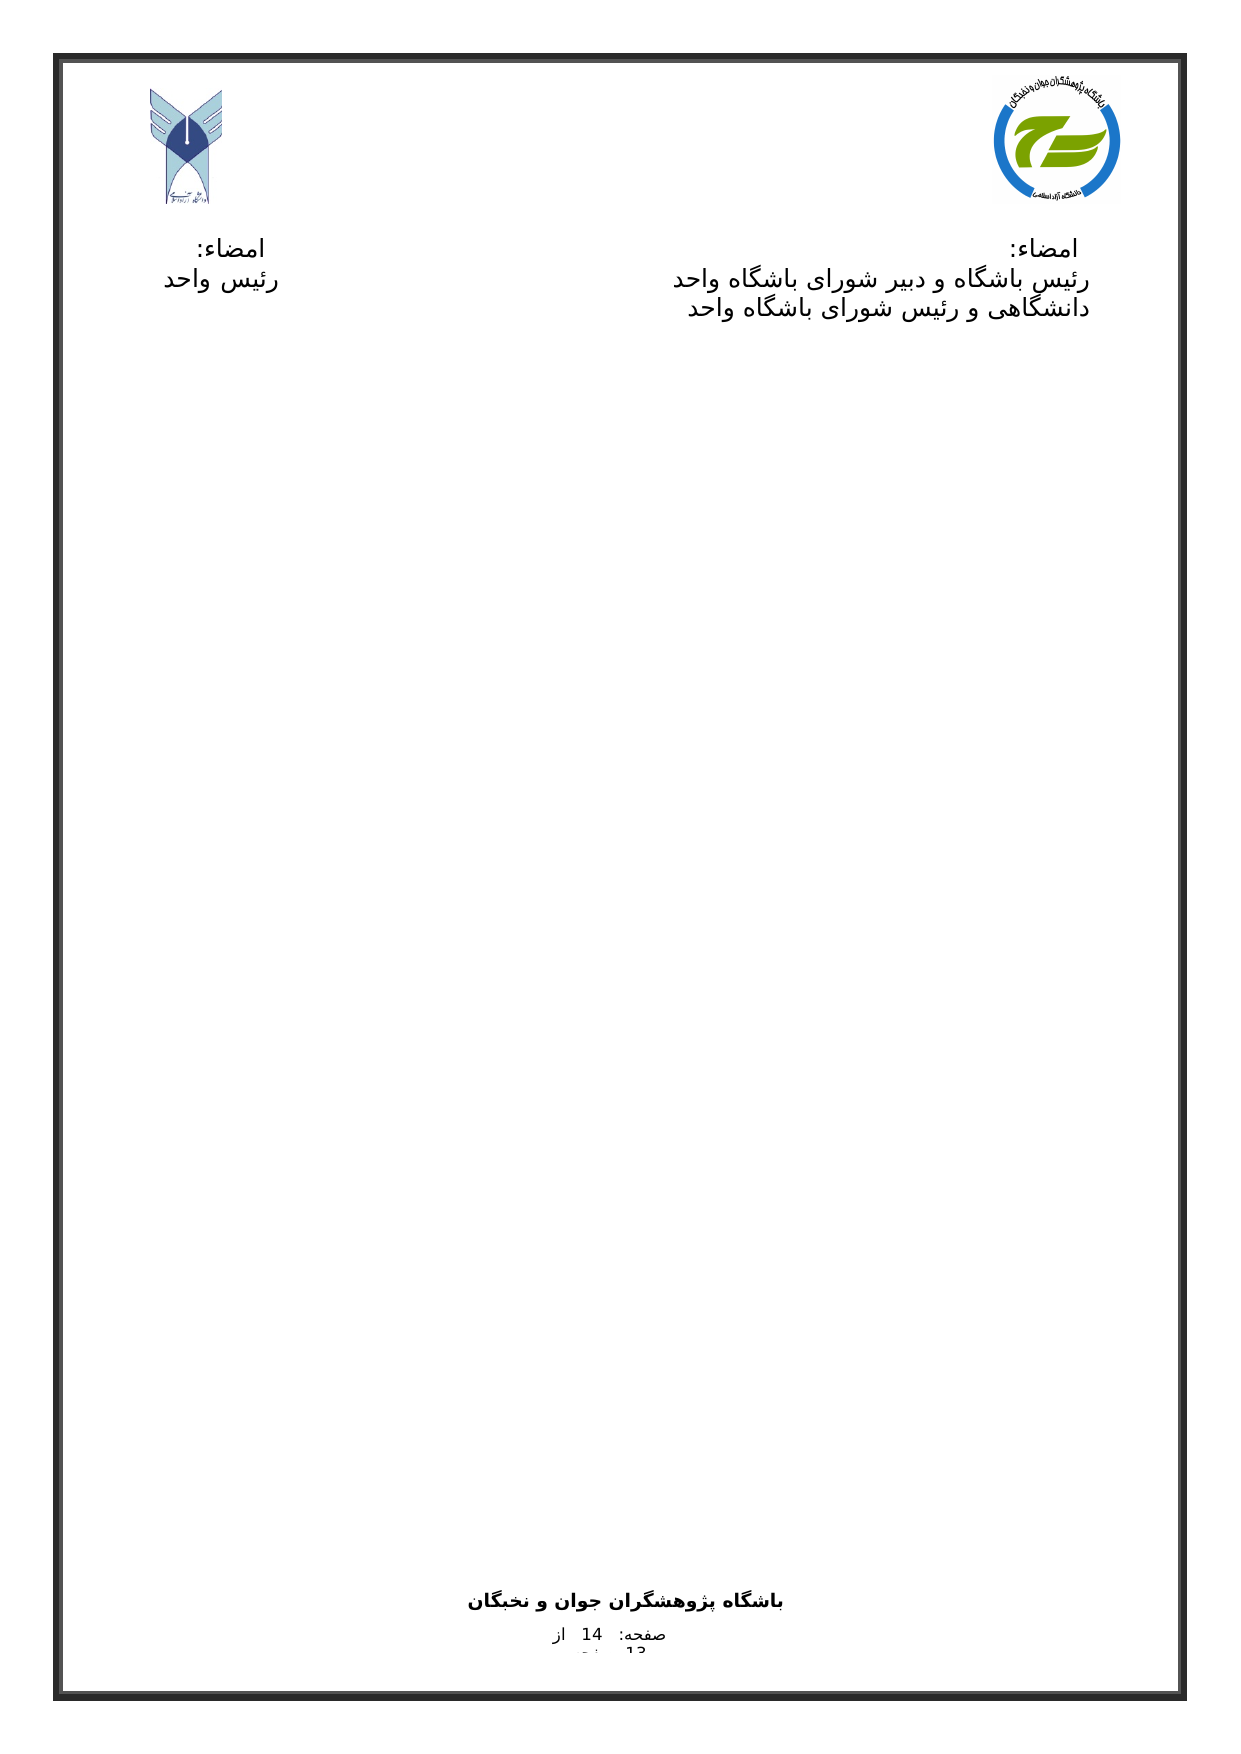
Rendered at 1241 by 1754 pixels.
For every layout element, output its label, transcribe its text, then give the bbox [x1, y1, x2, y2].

picture [992, 75, 1122, 204]
text رئیس باشگاه و دبیر شورای باشگاه واحد رئیس واحد دانشگاهی و رئیس شورای باشگاه واحد [162, 264, 1090, 322]
text امضاء: امضاء: [162, 234, 1078, 264]
picture [150, 88, 224, 204]
